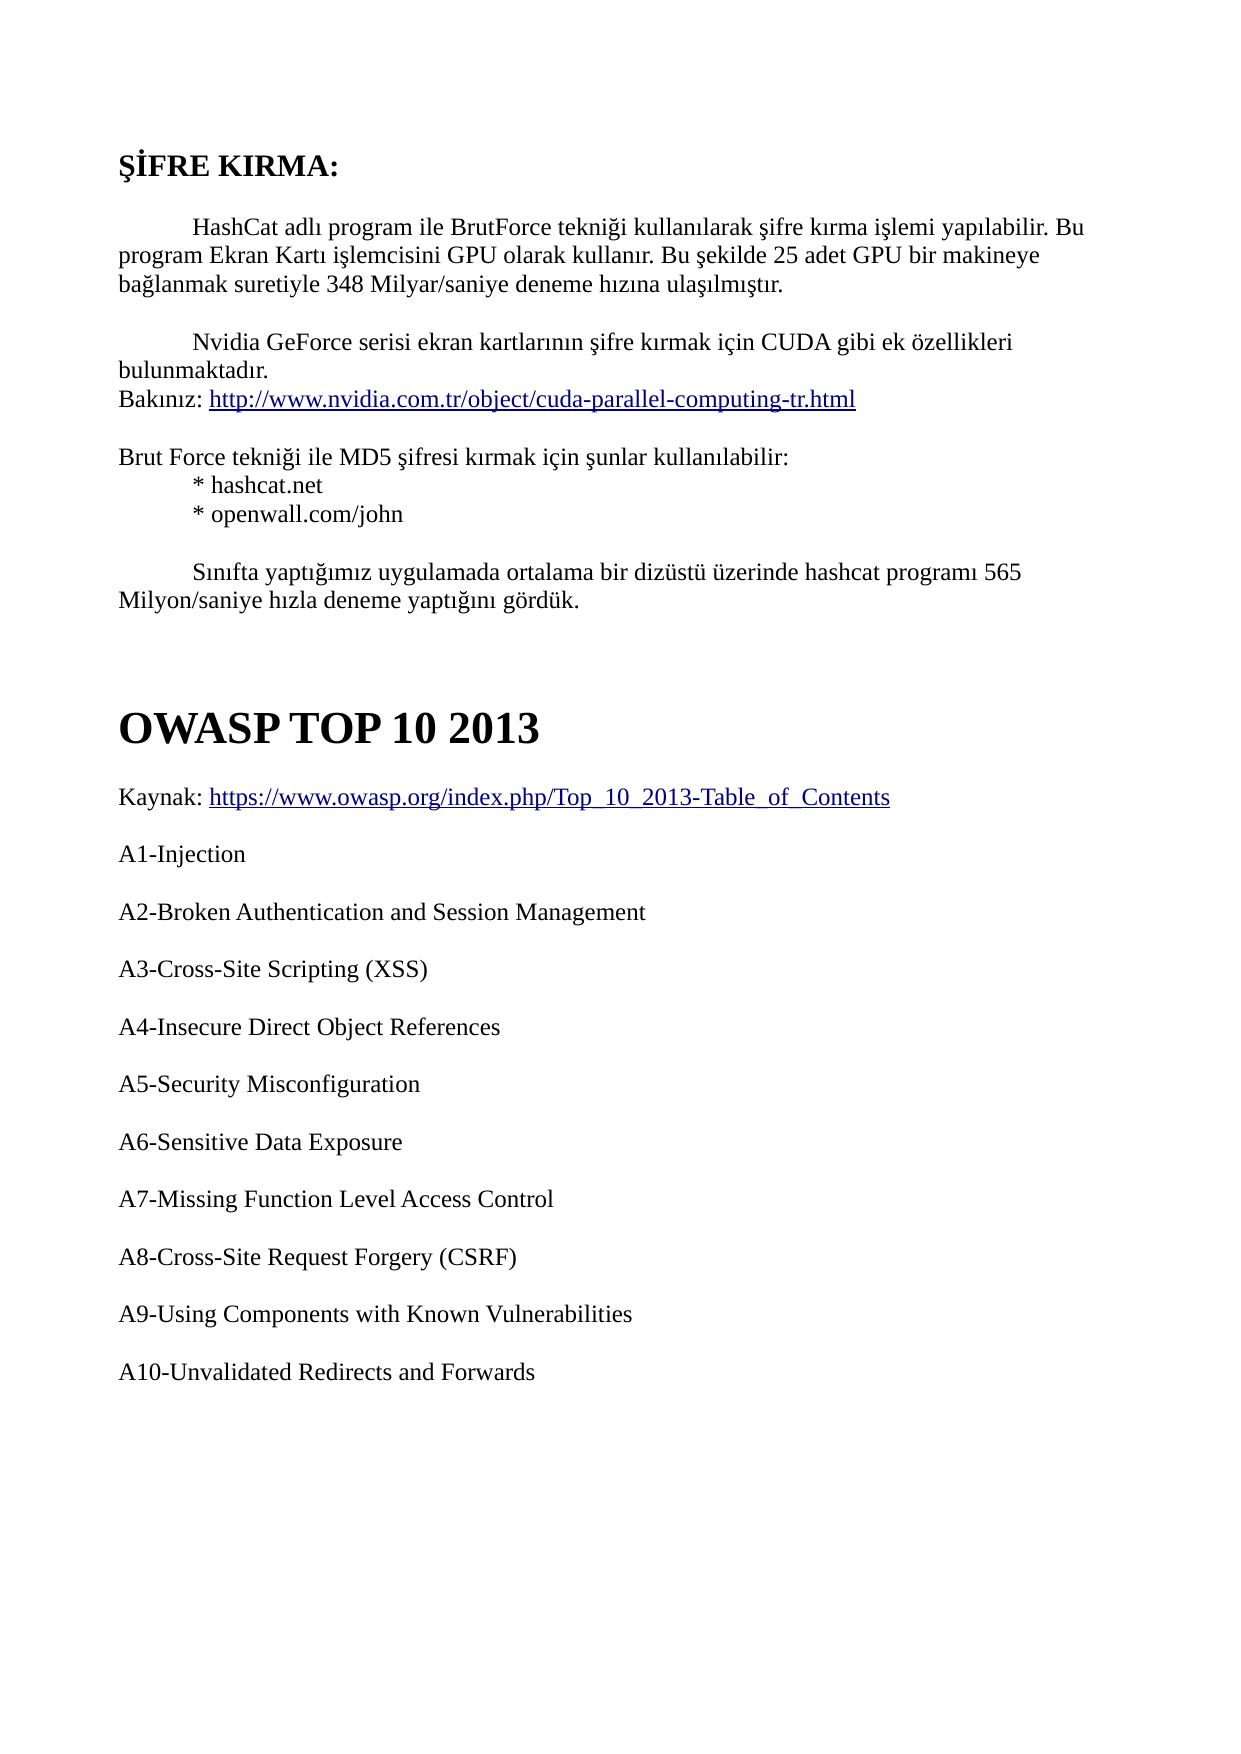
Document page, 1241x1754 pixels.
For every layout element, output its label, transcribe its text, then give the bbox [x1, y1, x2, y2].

text A2-Broken Authentication and Session Management [118, 897, 1122, 926]
text Brut Force tekniği ile MD5 şifresi kırmak için şunlar kullanılabilir: [118, 442, 1122, 470]
text A10-Unvalidated Redirects and Forwards [118, 1357, 1122, 1386]
text * hashcat.net [118, 470, 1122, 499]
text A4-Insecure Direct Object References [118, 1012, 1122, 1041]
text A6-Sensitive Data Exposure [118, 1127, 1122, 1156]
text HashCat adlı program ile BrutForce tekniği kullanılarak şifre kırma işlemi yapılabilir. Bu program Ekran Kartı işlemcisini GPU olarak kullanır. Bu şekilde 25 adet GPU bir makineye bağlanmak suretiyle 348 Milyar/saniye deneme hızına ulaşılmıştır. [118, 212, 1122, 298]
text Kaynak: https://www.owasp.org/index.php/Top_10_2013-Table_of_Contents [118, 782, 1122, 811]
text A1-Injection [118, 839, 1122, 868]
text A7-Missing Function Level Access Control [118, 1184, 1122, 1213]
text Sınıfta yaptığımız uygulamada ortalama bir dizüstü üzerinde hashcat programı 565 Milyon/saniye hızla deneme yaptığını gördük. [118, 557, 1122, 614]
text * openwall.com/john [118, 499, 1122, 528]
text ŞİFRE KIRMA: [118, 147, 1122, 183]
text A8-Cross-Site Request Forgery (CSRF) [118, 1242, 1122, 1271]
text A3-Cross-Site Scripting (XSS) [118, 954, 1122, 983]
text Bakınız: http://www.nvidia.com.tr/object/cuda-parallel-computing-tr.html [118, 384, 1122, 413]
text OWASP TOP 10 2013 [118, 700, 1122, 753]
text A5-Security Misconfiguration [118, 1069, 1122, 1098]
text A9-Using Components with Known Vulnerabilities [118, 1299, 1122, 1328]
text Nvidia GeForce serisi ekran kartlarının şifre kırmak için CUDA gibi ek özellikleri bulunmaktadır. [118, 327, 1122, 384]
